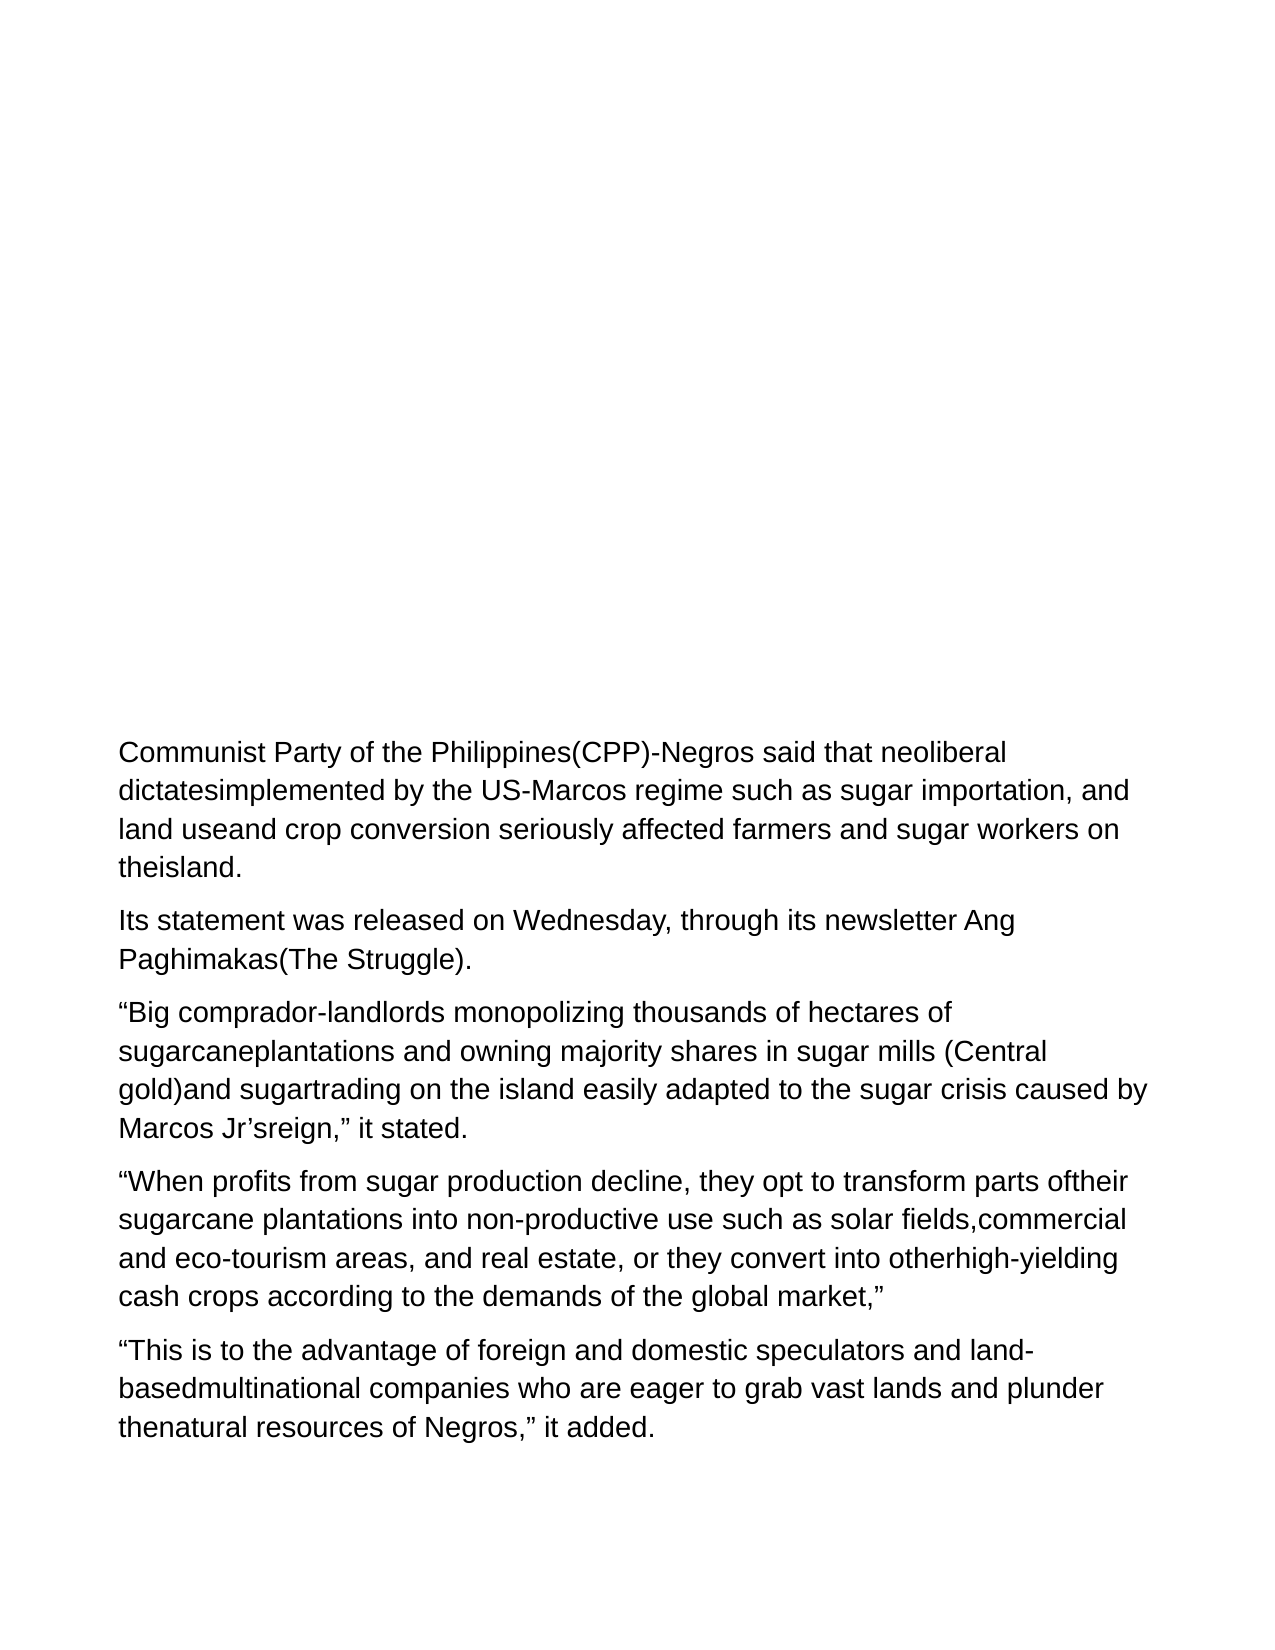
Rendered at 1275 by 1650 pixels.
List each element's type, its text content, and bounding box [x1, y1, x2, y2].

text “When profits from sugar production decline, they opt to transform parts oftheir sugarcane plantations into non-productive use such as solar fields,commercial and eco-tourism areas, and real estate, or they convert into otherhigh-yielding cash crops according to the demands of the global market,” [118, 1164, 1157, 1313]
text “Big comprador-landlords monopolizing thousands of hectares of sugarcaneplantations and owning majority shares in sugar mills (Central gold)and sugartrading on the island easily adapted to the sugar crisis caused by Marcos Jr’sreign,” it stated. [118, 995, 1157, 1144]
text Communist Party of the Philippines(CPP)-Negros said that neoliberal dictatesimplemented by the US-Marcos regime such as sugar importation, and land useand crop conversion seriously affected farmers and sugar workers on theisland. [118, 118, 1157, 884]
text Its statement was released on Wednesday, through its newsletter Ang Paghimakas(The Struggle). [118, 903, 1157, 976]
text “This is to the advantage of foreign and domestic speculators and land-basedmultinational companies who are eager to grab vast lands and plunder thenatural resources of Negros,” it added. [118, 1333, 1157, 1443]
